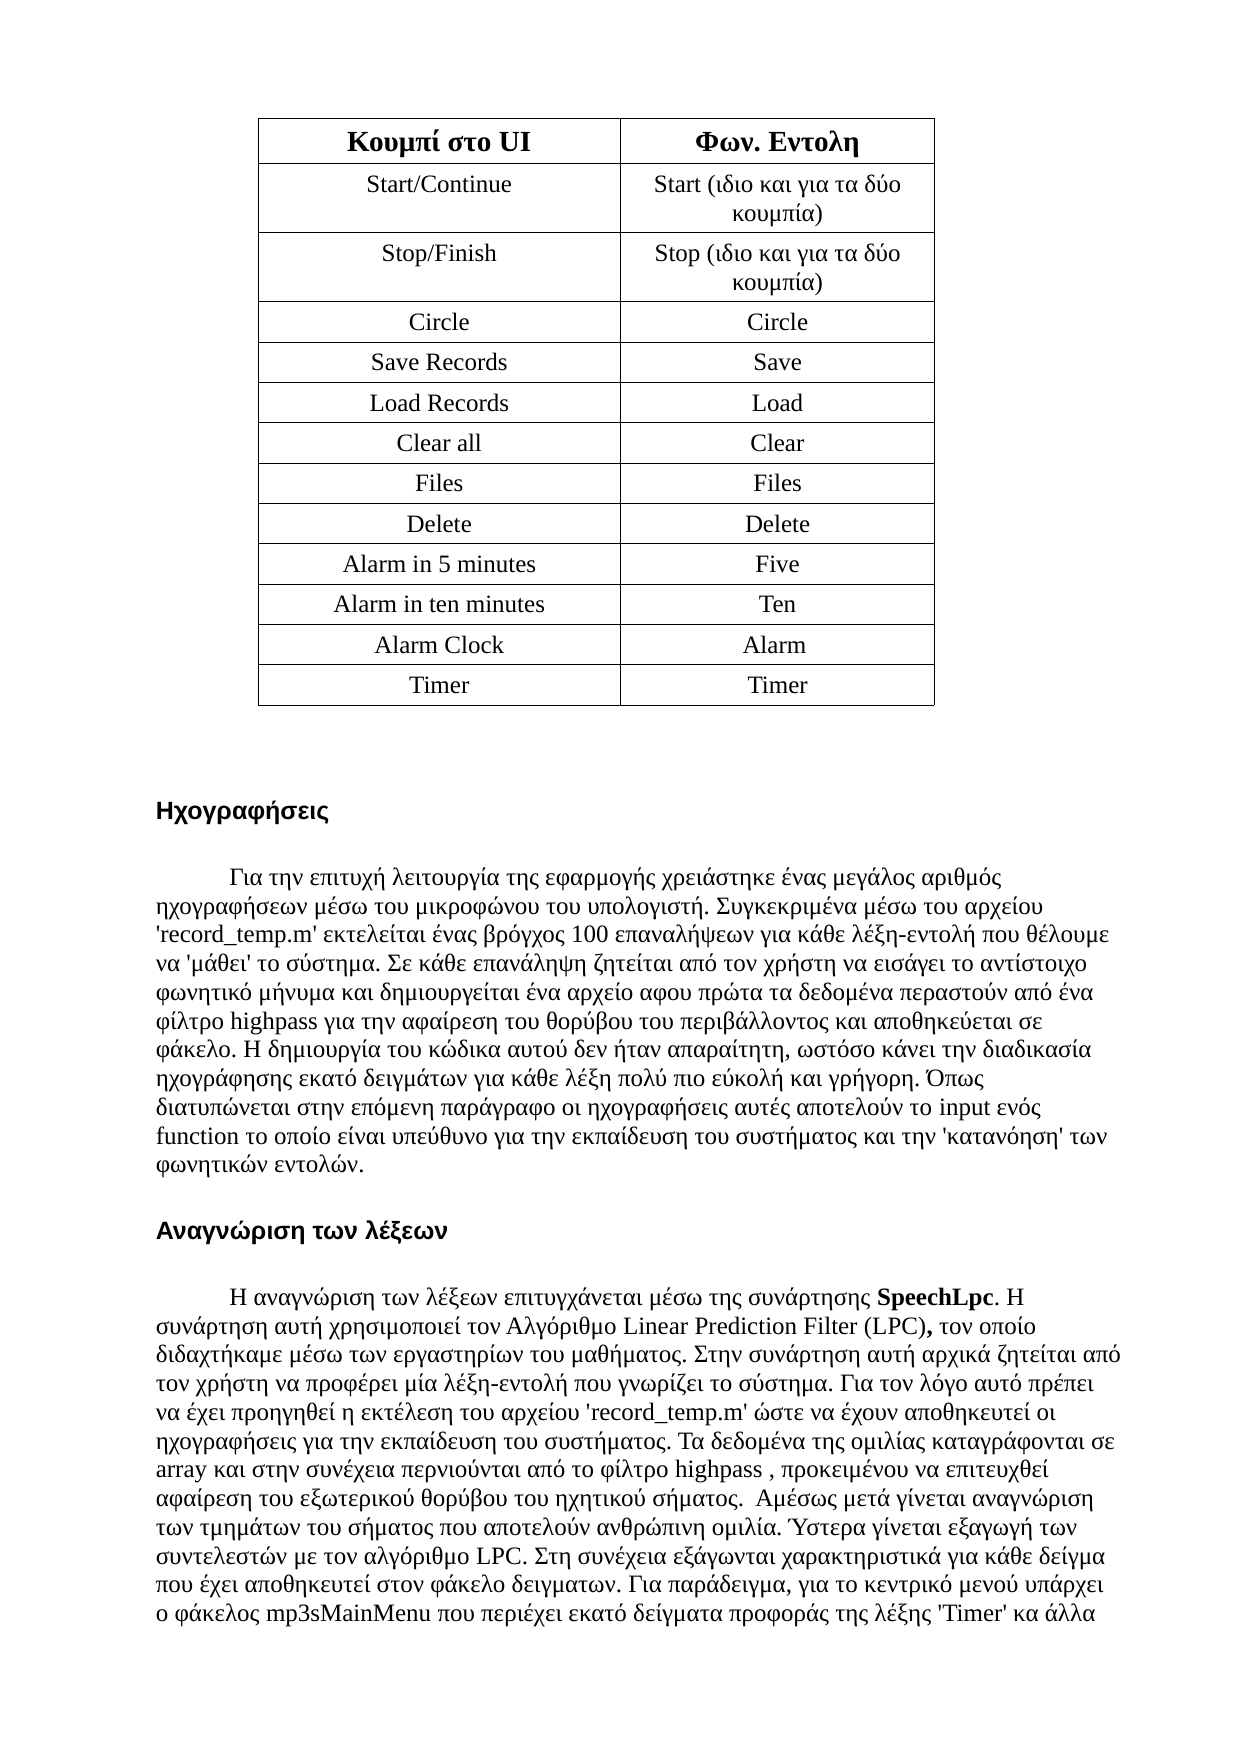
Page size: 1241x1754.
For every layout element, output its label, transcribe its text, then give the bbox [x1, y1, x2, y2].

table_cell Delete [621, 504, 934, 543]
table_header Φων. Εντολη [621, 119, 934, 163]
table_cell Save Records [259, 343, 620, 382]
table_cell Start/Continue [259, 164, 620, 232]
table_cell Alarm [621, 625, 934, 664]
table_cell Delete [259, 504, 620, 543]
table_cell Timer [259, 665, 620, 704]
subtitle Αναγνώριση των λέξεων [156, 1216, 1122, 1244]
table_cell Alarm Clock [259, 625, 620, 664]
table_cell Alarm in ten minutes [259, 585, 620, 624]
table_cell Clear [621, 423, 934, 463]
table_cell Load Records [259, 383, 620, 422]
table_cell Stop (ιδιο και για τα δύο κουμπία) [621, 233, 934, 301]
subtitle Η αναγνώριση των λέξεων επιτυγχάνεται μέσω της συνάρτησης SpeechLpc. Η συνάρτηση αυτή χρησιμοποιεί τον Αλγόριθμο Linear Prediction Filter (LPC), τον οποίο διδαχτήκαμε μέσω των εργαστηρίων του μαθήματος. Στην συνάρτηση αυτή αρχικά ζητείται από τον χρήστη να προφέρει μία λέξη-εντολή που γνωρίζει το σύστημα. Για τον λόγο αυτό πρέπει να έχει προηγηθεί η εκτέλεση του αρχείου 'record_temp.m' ώστε να έχουν αποθηκευτεί οι ηχογραφήσεις για την εκπαίδευση του συστήματος. Τα δεδομένα της ομιλίας καταγράφονται σε array και στην συνέχεια περνιούνται από το φίλτρο highpass , προκειμένου να επιτευχθεί αφαίρεση του εξωτερικού θορύβου του ηχητικού σήματος. Αμέσως μετά γίνεται αναγνώριση των τμημάτων του σήματος που αποτελούν ανθρώπινη ομιλία. Ύστερα γίνεται εξαγωγή των συντελεστών με τον αλγόριθμο LPC. Στη συνέχεια εξάγωνται χαρακτηριστικά για κάθε δείγμα που έχει αποθηκευτεί στον φάκελο δειγματων. Για παράδειγμα, για το κεντρικό μενού υπάρχει ο φάκελος mp3sMainMenu που περιέχει εκατό δείγματα προφοράς της λέξης 'Timer' κα άλλα [156, 1282, 1122, 1627]
table_cell Five [621, 544, 934, 583]
table_cell Ten [621, 585, 934, 624]
table_cell Files [621, 464, 934, 503]
table_cell Circle [621, 302, 934, 342]
table_cell Clear all [259, 423, 620, 463]
subtitle Για την επιτυχή λειτουργία της εφαρμογής χρειάστηκε ένας μεγάλος αριθμός ηχογραφήσεων μέσω του μικροφώνου του υπολογιστή. Συγκεκριμένα μέσω του αρχείου 'record_temp.m' εκτελείται ένας βρόγχος 100 επαναλήψεων για κάθε λέξη-εντολή που θέλουμε να 'μάθει' το σύστημα. Σε κάθε επανάληψη ζητείται από τον χρήστη να εισάγει το αντίστοιχο φωνητικό μήνυμα και δημιουργείται ένα αρχείο αφου πρώτα τα δεδομένα περαστούν από ένα φίλτρο highpass για την αφαίρεση του θορύβου του περιβάλλοντος και αποθηκεύεται σε φάκελο. Η δημιουργία του κώδικα αυτού δεν ήταν απαραίτητη, ωστόσο κάνει την διαδικασία ηχογράφησης εκατό δειγμάτων για κάθε λέξη πολύ πιο εύκολή και γρήγορη. Όπως διατυπώνεται στην επόμενη παράγραφο οι ηχογραφήσεις αυτές αποτελούν το input ενός function το οποίο είναι υπεύθυνο για την εκπαίδευση του συστήματος και την 'κατανόηση' των φωνητικών εντολών. [156, 862, 1122, 1178]
table_cell Start (ιδιο και για τα δύο κουμπία) [621, 164, 934, 232]
subtitle Ηχογραφήσεις [156, 796, 1122, 824]
table_cell Timer [621, 665, 934, 704]
table_header Κουμπί στο UI [259, 119, 620, 163]
table_cell Files [259, 464, 620, 503]
table_cell Load [621, 383, 934, 422]
table_cell Save [621, 343, 934, 382]
table_cell Circle [259, 302, 620, 342]
table_cell Stop/Finish [259, 233, 620, 301]
table_cell Alarm in 5 minutes [259, 544, 620, 583]
